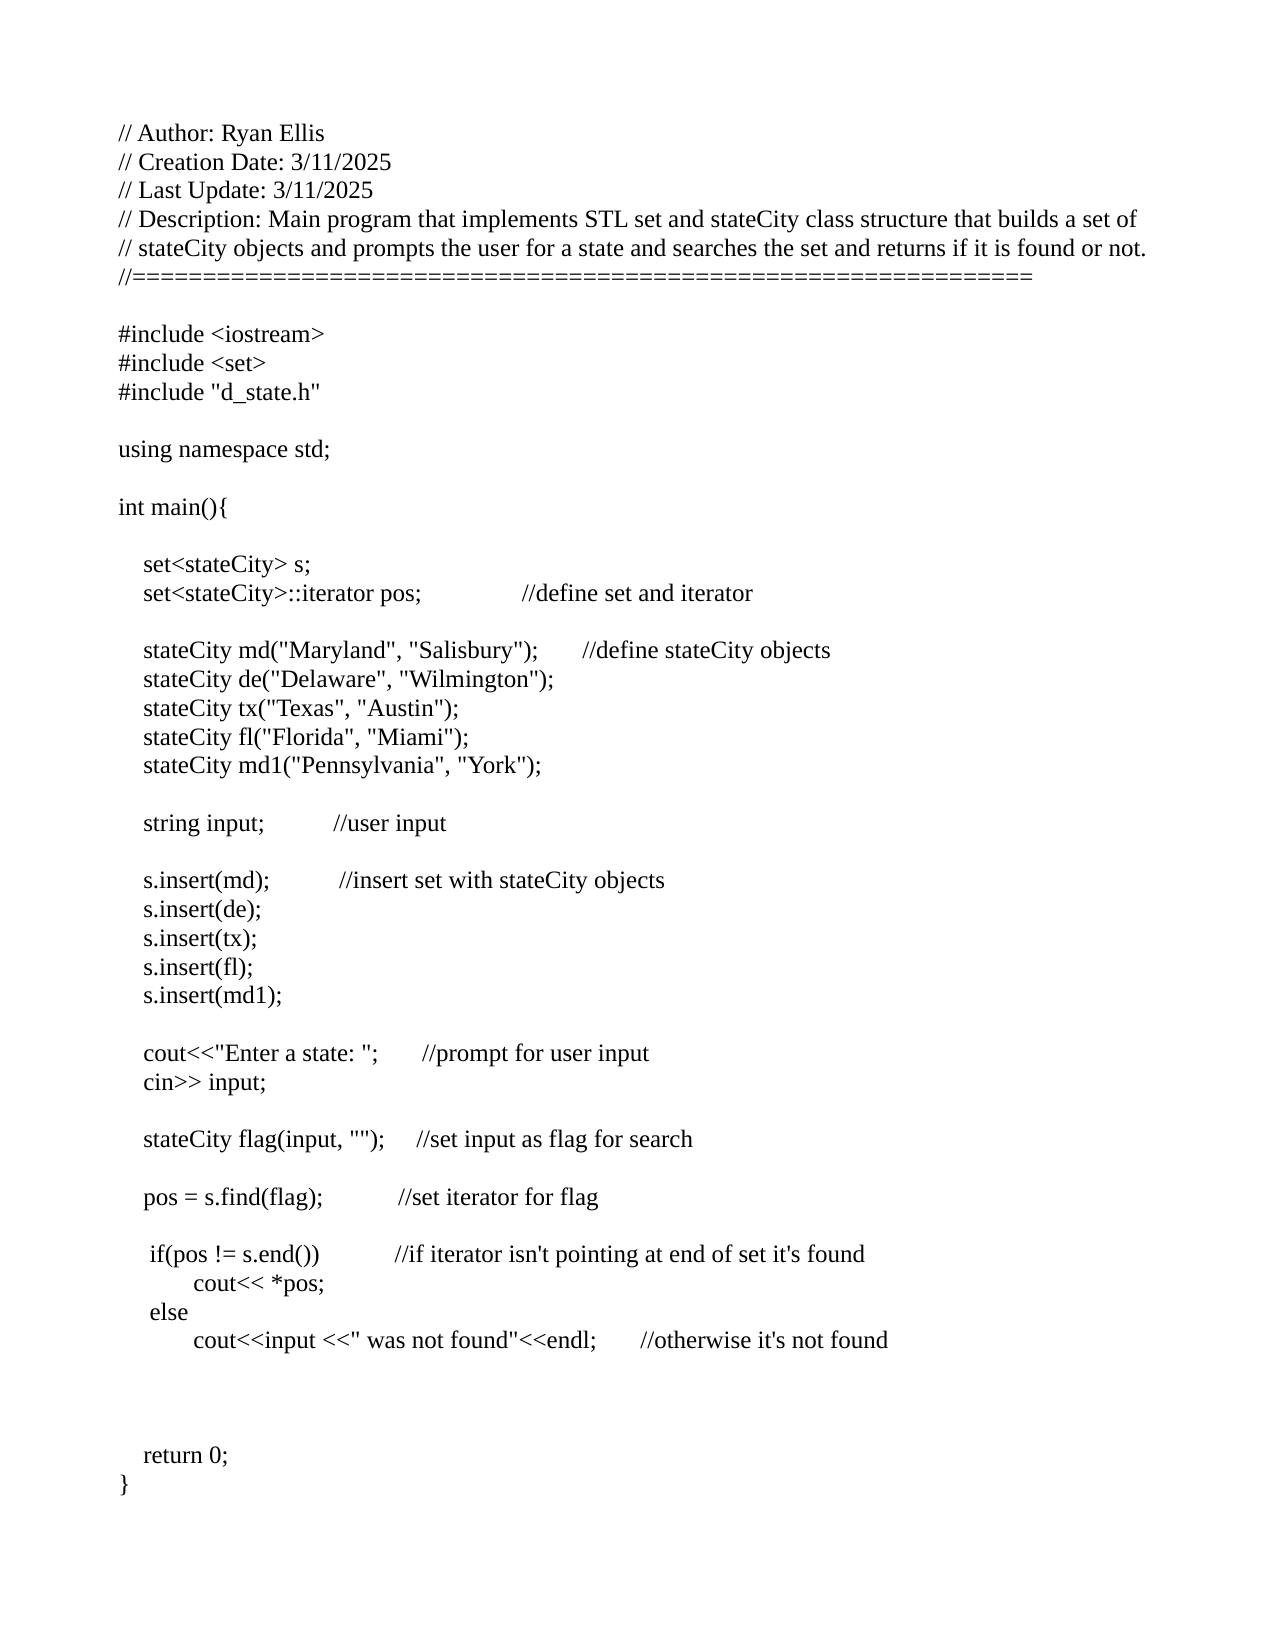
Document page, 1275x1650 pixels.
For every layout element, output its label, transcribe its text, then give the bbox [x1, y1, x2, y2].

text s.insert(tx); [118, 923, 1157, 952]
text // Last Update: 3/11/2025 [118, 176, 1157, 204]
text using namespace std; [118, 434, 1157, 463]
text s.insert(de); [118, 894, 1157, 923]
text set<stateCity> s; [118, 549, 1157, 578]
text // stateCity objects and prompts the user for a state and searches the set and returns if it is found or not. [118, 233, 1157, 262]
text s.insert(md1); [118, 981, 1157, 1009]
text // Author: Ryan Ellis [118, 118, 1157, 147]
text // Creation Date: 3/11/2025 [118, 147, 1157, 176]
text stateCity de("Delaware", "Wilmington"); [118, 664, 1157, 693]
text #include <set> [118, 348, 1157, 377]
text s.insert(fl); [118, 952, 1157, 981]
text //================================================================ [118, 262, 1157, 291]
text cout<< *pos; [118, 1268, 1157, 1297]
text // Description: Main program that implements STL set and stateCity class structure that builds a set of [118, 204, 1157, 233]
text #include "d_state.h" [118, 377, 1157, 406]
text cout<<input <<" was not found"<<endl; //otherwise it's not found [118, 1326, 1157, 1354]
text else [118, 1297, 1157, 1326]
text stateCity flag(input, ""); //set input as flag for search [118, 1124, 1157, 1153]
text s.insert(md); //insert set with stateCity objects [118, 866, 1157, 894]
text pos = s.find(flag); //set iterator for flag [118, 1182, 1157, 1211]
text if(pos != s.end()) //if iterator isn't pointing at end of set it's found [118, 1239, 1157, 1268]
text string input; //user input [118, 808, 1157, 837]
text set<stateCity>::iterator pos; //define set and iterator [118, 578, 1157, 607]
text int main(){ [118, 492, 1157, 521]
text stateCity md1("Pennsylvania", "York"); [118, 751, 1157, 779]
text stateCity tx("Texas", "Austin"); [118, 693, 1157, 722]
text stateCity fl("Florida", "Miami"); [118, 722, 1157, 751]
text cout<<"Enter a state: "; //prompt for user input [118, 1038, 1157, 1067]
text } [118, 1469, 1157, 1498]
text #include <iostream> [118, 319, 1157, 348]
text return 0; [118, 1441, 1157, 1469]
text stateCity md("Maryland", "Salisbury"); //define stateCity objects [118, 636, 1157, 664]
text cin>> input; [118, 1067, 1157, 1096]
